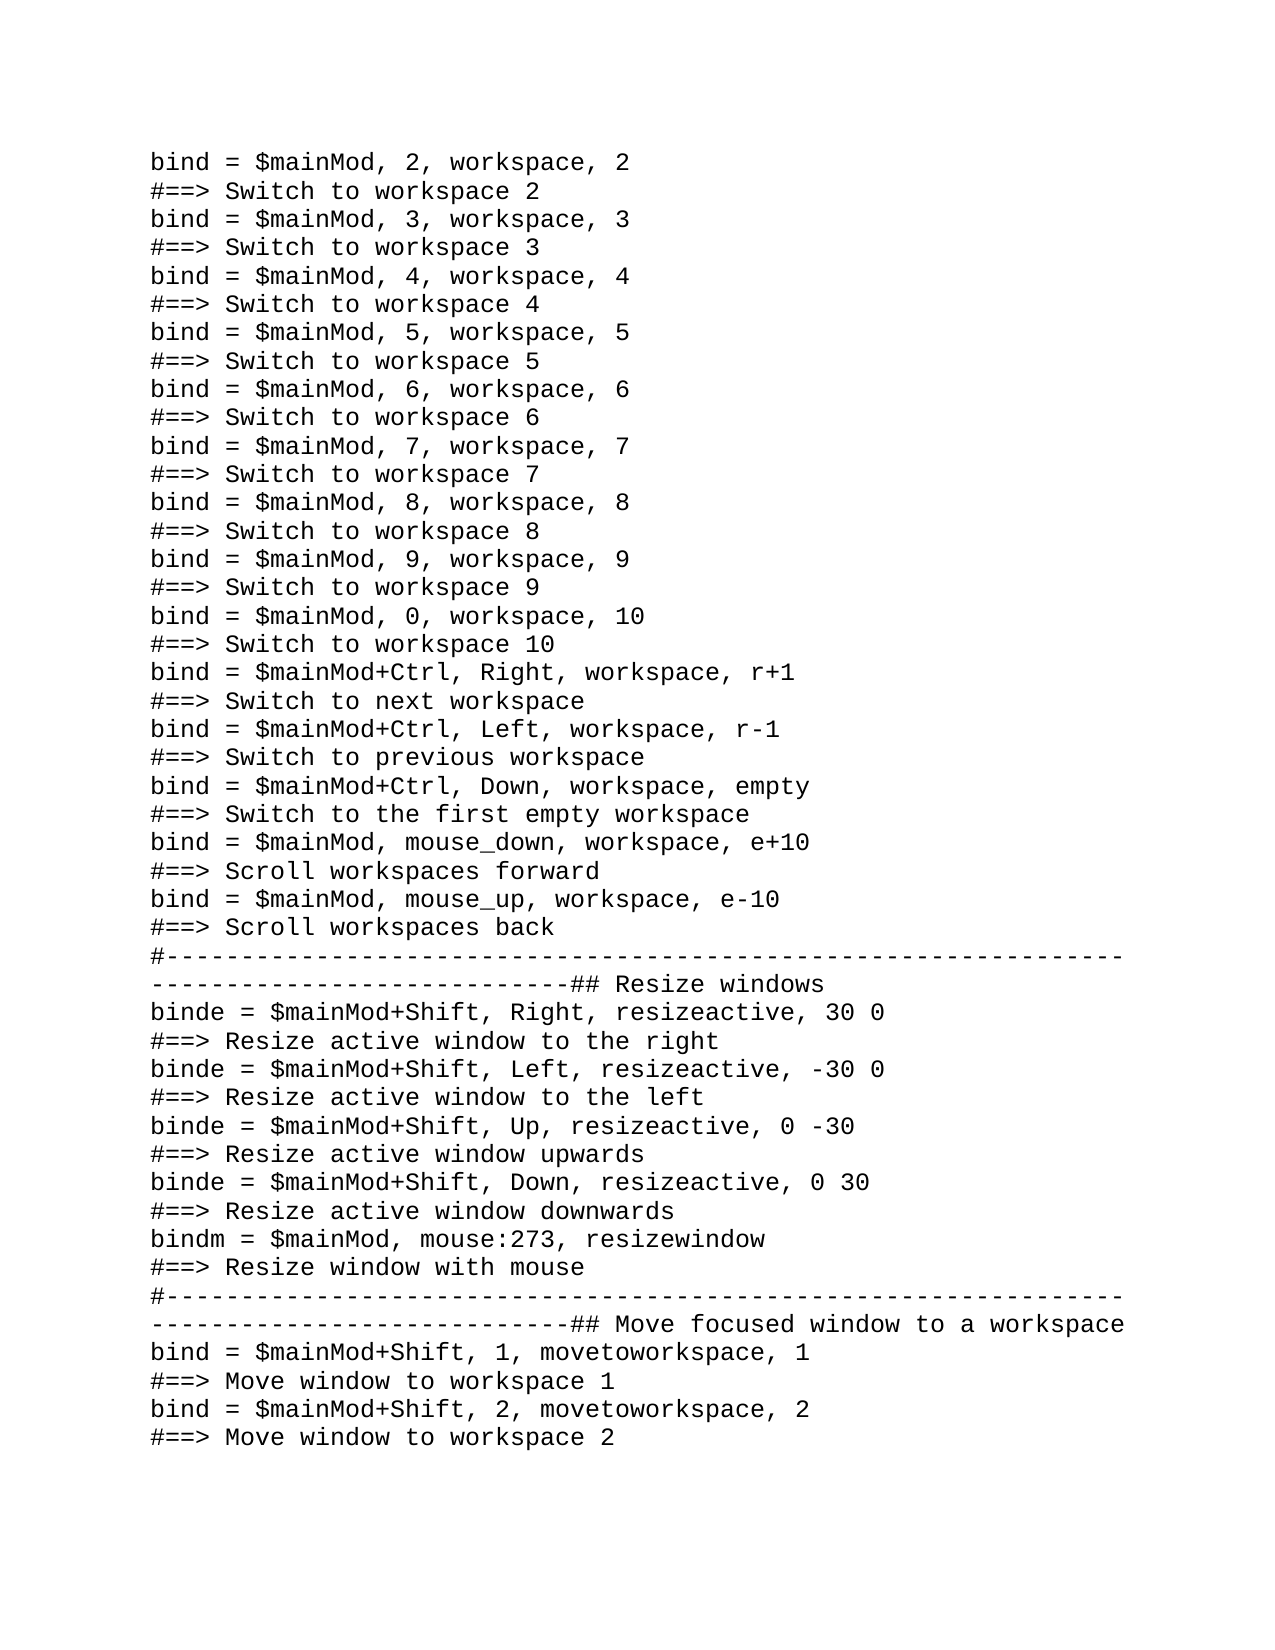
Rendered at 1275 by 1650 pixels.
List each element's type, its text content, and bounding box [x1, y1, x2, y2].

text binde = $mainMod+Shift, Up, resizeactive, 0 -30 #==> Resize active window upwards [150, 1113, 1125, 1170]
text bind = $mainMod, 9, workspace, 9 #==> Switch to workspace 9 [150, 547, 1125, 603]
text bind = $mainMod+Ctrl, Right, workspace, r+1 #==> Switch to next workspace [150, 660, 1125, 717]
text bindm = $mainMod, mouse:273, resizewindow #==> Resize window with mouse [150, 1227, 1125, 1283]
text bind = $mainMod, 5, workspace, 5 #==> Switch to workspace 5 [150, 320, 1125, 377]
text bind = $mainMod, 7, workspace, 7 #==> Switch to workspace 7 [150, 433, 1125, 490]
text #--------------------------------------------------------------------------------------------## Resize windows [150, 943, 1125, 1000]
text bind = $mainMod, 0, workspace, 10 #==> Switch to workspace 10 [150, 603, 1125, 660]
text bind = $mainMod, 8, workspace, 8 #==> Switch to workspace 8 [150, 490, 1125, 547]
text bind = $mainMod+Ctrl, Down, workspace, empty #==> Switch to the first empty workspace [150, 773, 1125, 830]
text bind = $mainMod, 6, workspace, 6 #==> Switch to workspace 6 [150, 377, 1125, 433]
text bind = $mainMod+Ctrl, Left, workspace, r-1 #==> Switch to previous workspace [150, 717, 1125, 773]
text #--------------------------------------------------------------------------------------------## Move focused window to a workspace [150, 1283, 1125, 1340]
text bind = $mainMod, 3, workspace, 3 #==> Switch to workspace 3 [150, 207, 1125, 263]
text binde = $mainMod+Shift, Down, resizeactive, 0 30 #==> Resize active window downwards [150, 1170, 1125, 1227]
text binde = $mainMod+Shift, Right, resizeactive, 30 0 #==> Resize active window to the right [150, 1000, 1125, 1057]
text binde = $mainMod+Shift, Left, resizeactive, -30 0 #==> Resize active window to the left [150, 1057, 1125, 1113]
text bind = $mainMod, mouse_up, workspace, e-10 #==> Scroll workspaces back [150, 887, 1125, 943]
text bind = $mainMod, 2, workspace, 2 #==> Switch to workspace 2 [150, 150, 1125, 207]
text bind = $mainMod, 4, workspace, 4 #==> Switch to workspace 4 [150, 263, 1125, 320]
text bind = $mainMod, mouse_down, workspace, e+10 #==> Scroll workspaces forward [150, 830, 1125, 887]
text bind = $mainMod+Shift, 1, movetoworkspace, 1 #==> Move window to workspace 1 [150, 1340, 1125, 1397]
text bind = $mainMod+Shift, 2, movetoworkspace, 2 #==> Move window to workspace 2 [150, 1397, 1125, 1453]
